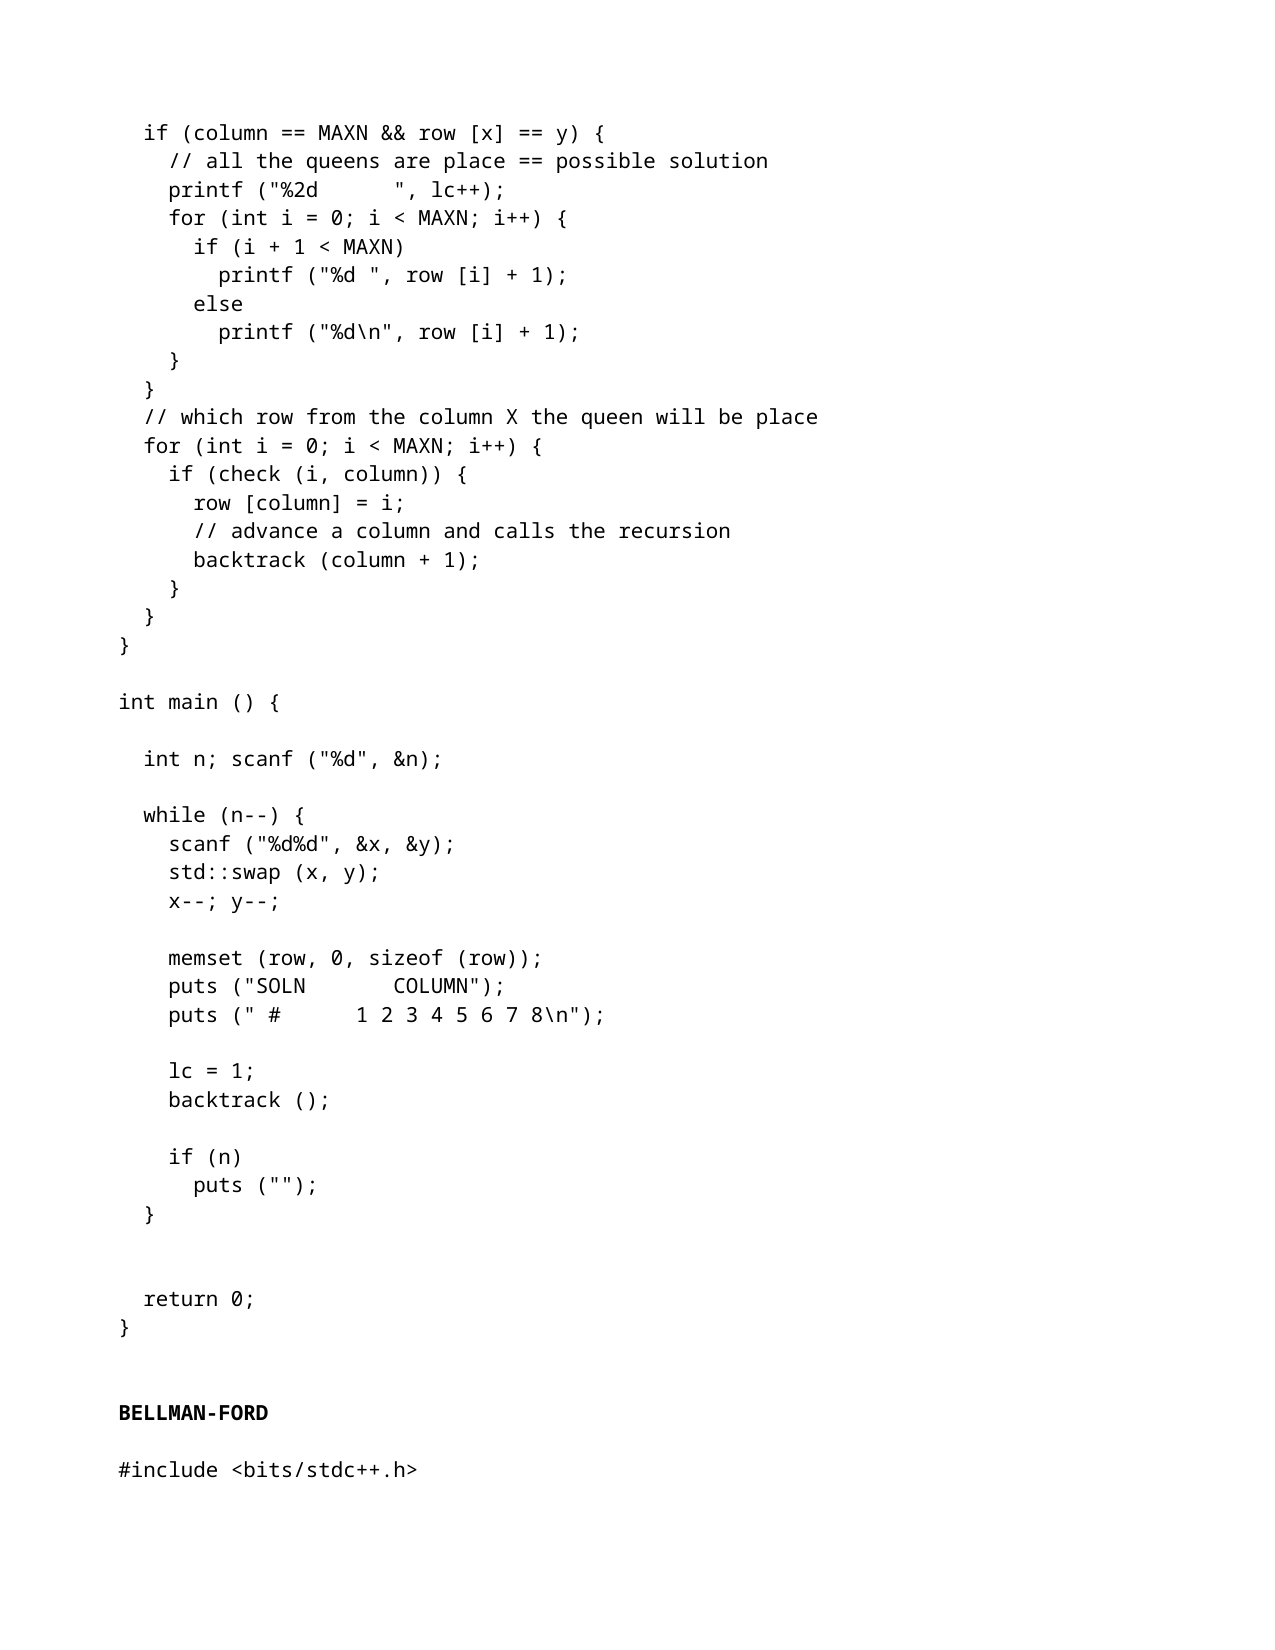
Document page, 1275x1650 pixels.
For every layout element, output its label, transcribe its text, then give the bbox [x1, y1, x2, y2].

text if (check (i, column)) { [118, 459, 1157, 488]
text x--; y--; [118, 886, 1157, 914]
text // all the queens are place == possible solution [118, 147, 1157, 175]
text int n; scanf ("%d", &n); [118, 744, 1157, 772]
text for (int i = 0; i < MAXN; i++) { [118, 431, 1157, 459]
text if (column == MAXN && row [x] == y) { [118, 118, 1157, 147]
text if (n) [118, 1142, 1157, 1170]
text printf ("%2d ", lc++); [118, 175, 1157, 203]
text } [118, 1199, 1157, 1227]
text scanf ("%d%d", &x, &y); [118, 829, 1157, 857]
text printf ("%d\n", row [i] + 1); [118, 317, 1157, 346]
text printf ("%d ", row [i] + 1); [118, 260, 1157, 289]
text } [118, 1312, 1157, 1341]
text // advance a column and calls the recursion [118, 516, 1157, 545]
text row [column] = i; [118, 488, 1157, 516]
text } [118, 346, 1157, 374]
text memset (row, 0, sizeof (row)); [118, 943, 1157, 971]
text puts (" # 1 2 3 4 5 6 7 8\n"); [118, 1000, 1157, 1028]
text puts ("SOLN COLUMN"); [118, 971, 1157, 1000]
text int main () { [118, 687, 1157, 715]
text } [118, 374, 1157, 402]
text } [118, 602, 1157, 630]
text if (i + 1 < MAXN) [118, 232, 1157, 260]
text #include <bits/stdc++.h> [118, 1455, 1157, 1483]
text return 0; [118, 1284, 1157, 1312]
text } [118, 573, 1157, 602]
text } [118, 630, 1157, 658]
text std::swap (x, y); [118, 857, 1157, 886]
text else [118, 289, 1157, 317]
text puts (""); [118, 1170, 1157, 1199]
text backtrack (column + 1); [118, 545, 1157, 573]
text lc = 1; [118, 1057, 1157, 1085]
text for (int i = 0; i < MAXN; i++) { [118, 203, 1157, 232]
text while (n--) { [118, 801, 1157, 829]
text backtrack (); [118, 1085, 1157, 1113]
text // which row from the column X the queen will be place [118, 402, 1157, 431]
text BELLMAN-FORD [118, 1398, 1157, 1426]
